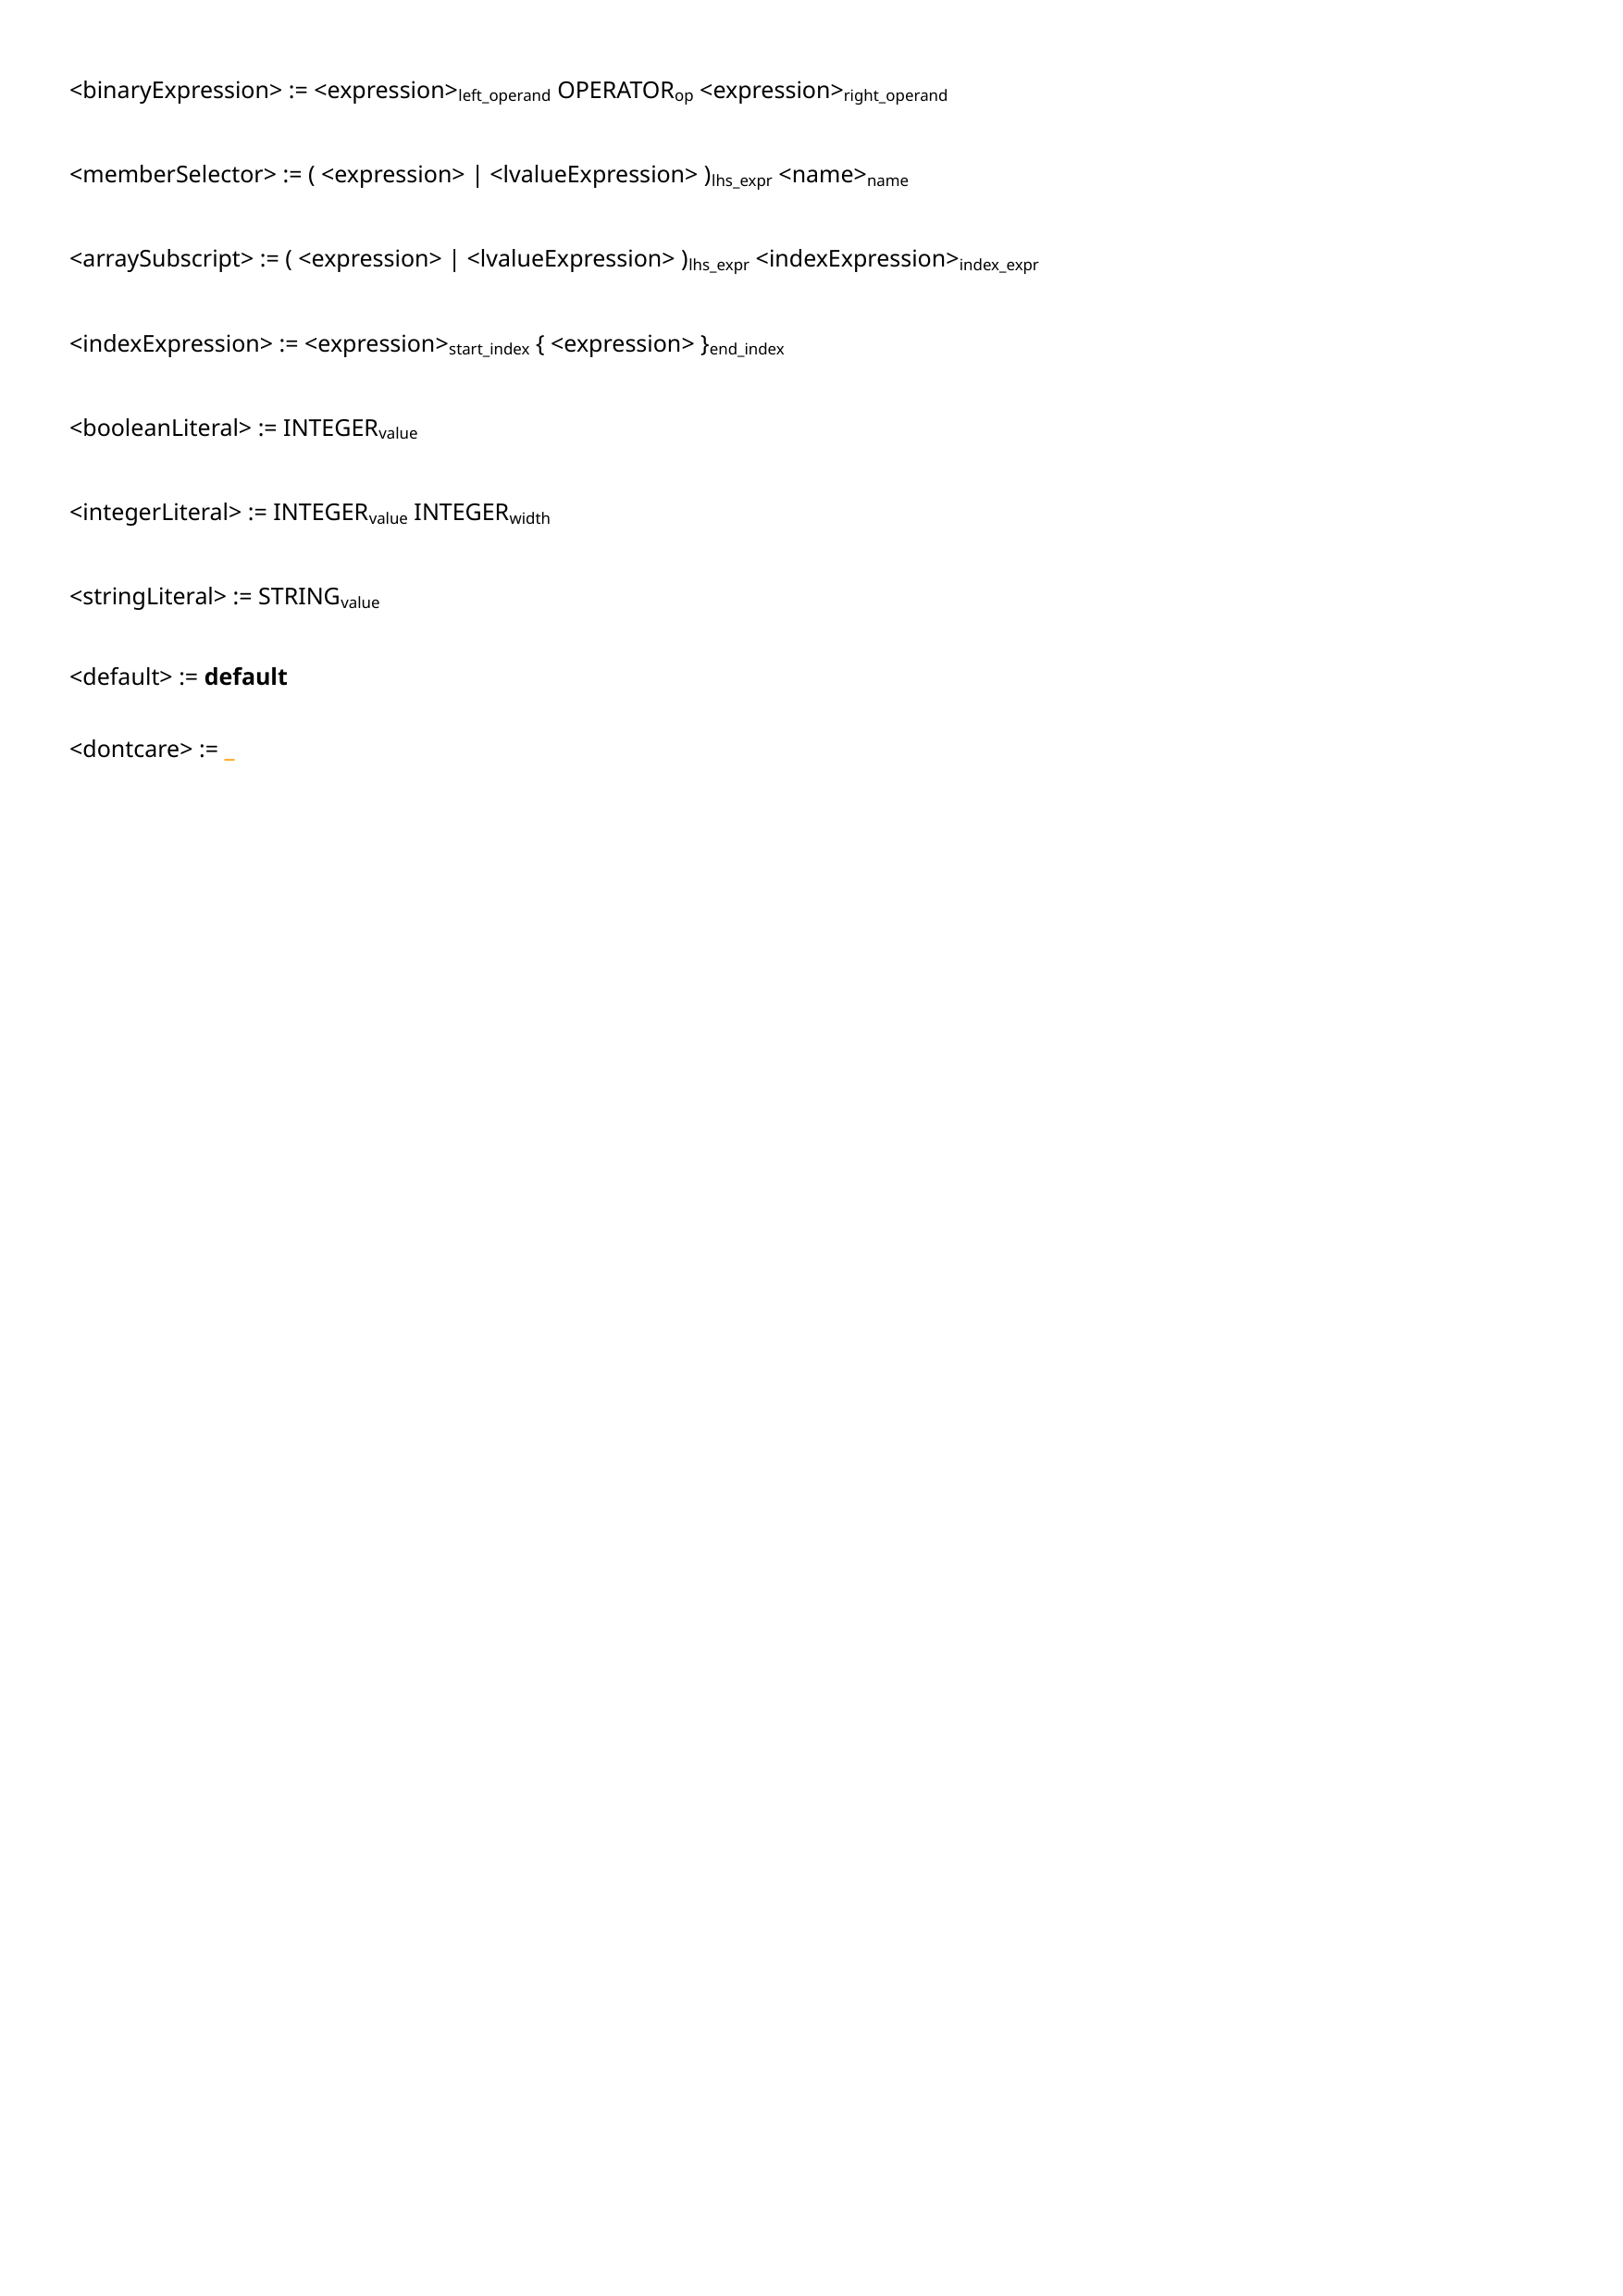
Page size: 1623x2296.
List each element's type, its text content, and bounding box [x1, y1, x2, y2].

text <stringLiteral> := STRINGvalue [69, 576, 1554, 613]
text <memberSelector> := ( <expression> | <lvalueExpression> )lhs_expr <name>name [69, 154, 1554, 191]
text <booleanLiteral> := INTEGERvalue [69, 407, 1554, 444]
text <default> := default [69, 661, 1554, 692]
text <arraySubscript> := ( <expression> | <lvalueExpression> )lhs_expr <indexExpression>index_expr [69, 238, 1554, 275]
text <indexExpression> := <expression>start_index { <expression> }end_index [69, 323, 1554, 359]
text <integerLiteral> := INTEGERvalue INTEGERwidth [69, 491, 1554, 528]
text <dontcare> := _ [69, 733, 1554, 764]
text <binaryExpression> := <expression>left_operand OPERATORop <expression>right_operand [69, 69, 1554, 106]
